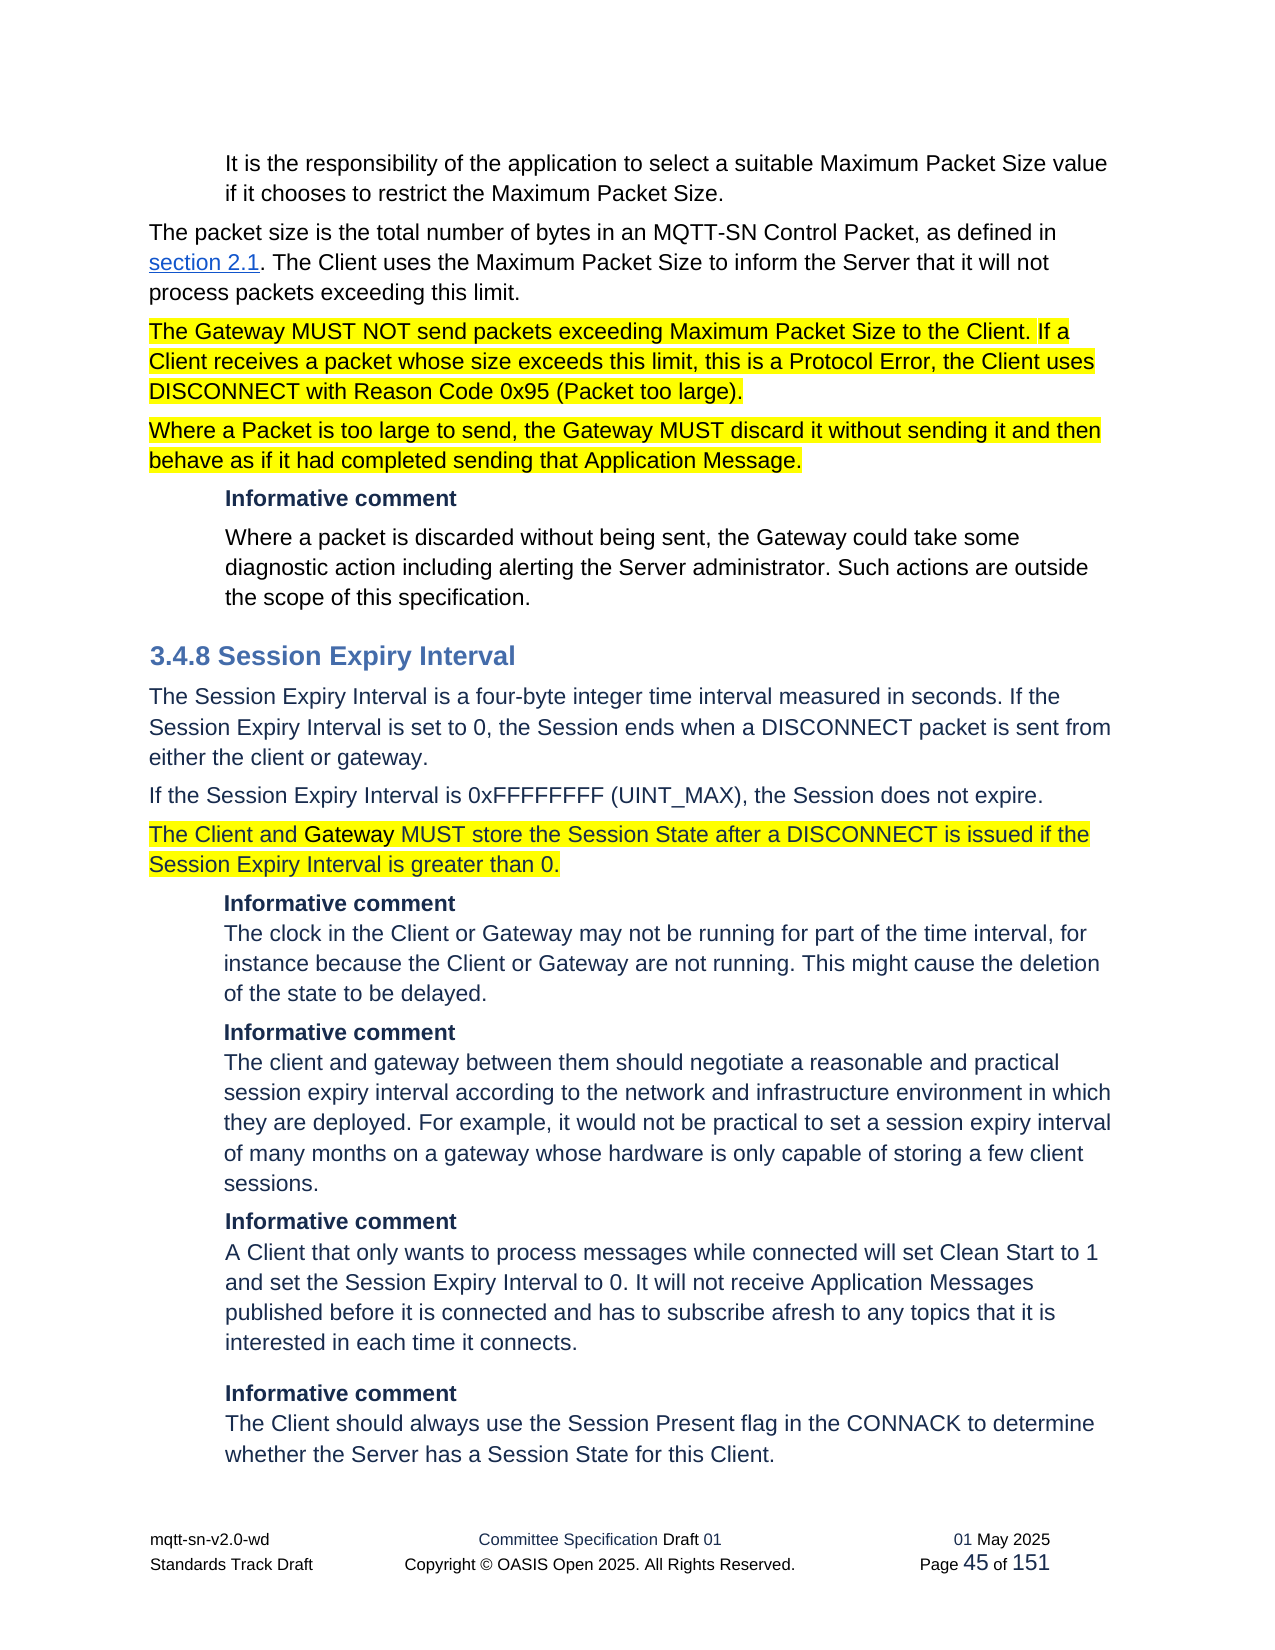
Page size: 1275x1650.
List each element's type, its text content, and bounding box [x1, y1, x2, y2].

text The Session Expiry Interval is a four-byte integer time interval measured in seconds. If the Session Expiry Interval is set to 0, the Session ends when a DISCONNECT packet is sent from either the client or gateway. [148, 683, 1124, 770]
text The Client should always use the Session Present flag in the CONNACK to determine whether the Server has a Session State for this Client. [225, 1410, 1125, 1467]
text Informative comment [223, 889, 1124, 916]
text It is the responsibility of the application to select a suitable Maximum Packet Size value if it chooses to restrict the Maximum Packet Size. [225, 150, 1124, 207]
text Informative comment [225, 485, 1124, 512]
text The packet size is the total number of bytes in an MQTT-SN Control Packet, as defined in section 2.1. The Client uses the Maximum Packet Size to inform the Server that it will not process packets exceeding this limit. [148, 219, 1124, 306]
text If the Session Expiry Interval is 0xFFFFFFFF (UINT_MAX), the Session does not expire. [148, 782, 1124, 809]
text The client and gateway between them should negotiate a reasonable and practical session expiry interval according to the network and infrastructure environment in which they are deployed. For example, it would not be practical to set a session expiry interval of many months on a gateway whose hardware is only capable of storing a few client sessions. [223, 1049, 1124, 1196]
text The clock in the Client or Gateway may not be running for part of the time interval, for instance because the Client or Gateway are not running. This might cause the deletion of the state to be delayed. [223, 920, 1124, 1007]
text The Gateway MUST NOT send packets exceeding Maximum Packet Size to the Client. If a Client receives a packet whose size exceeds this limit, this is a Protocol Error, the Client uses DISCONNECT with Reason Code 0x95 (Packet too large). [148, 318, 1124, 404]
text Informative comment [225, 1208, 1125, 1235]
text A Client that only wants to process messages while connected will set Clean Start to 1 and set the Session Expiry Interval to 0. It will not receive Application Messages published before it is connected and has to subscribe afresh to any topics that it is interested in each time it connects. [225, 1238, 1125, 1356]
text Informative comment [225, 1380, 1125, 1407]
subtitle 3.4.8 Session Expiry Interval [150, 639, 1124, 671]
text Where a packet is discarded without being sent, the Gateway could take some diagnostic action including alerting the Server administrator. Such actions are outside the scope of this specification. [225, 524, 1124, 611]
text Where a Packet is too large to send, the Gateway MUST discard it without sending it and then behave as if it had completed sending that Application Message. [148, 417, 1124, 473]
text Informative comment [223, 1019, 1124, 1045]
text The Client and Gateway MUST store the Session State after a DISCONNECT is issued if the Session Expiry Interval is greater than 0. [148, 821, 1124, 877]
